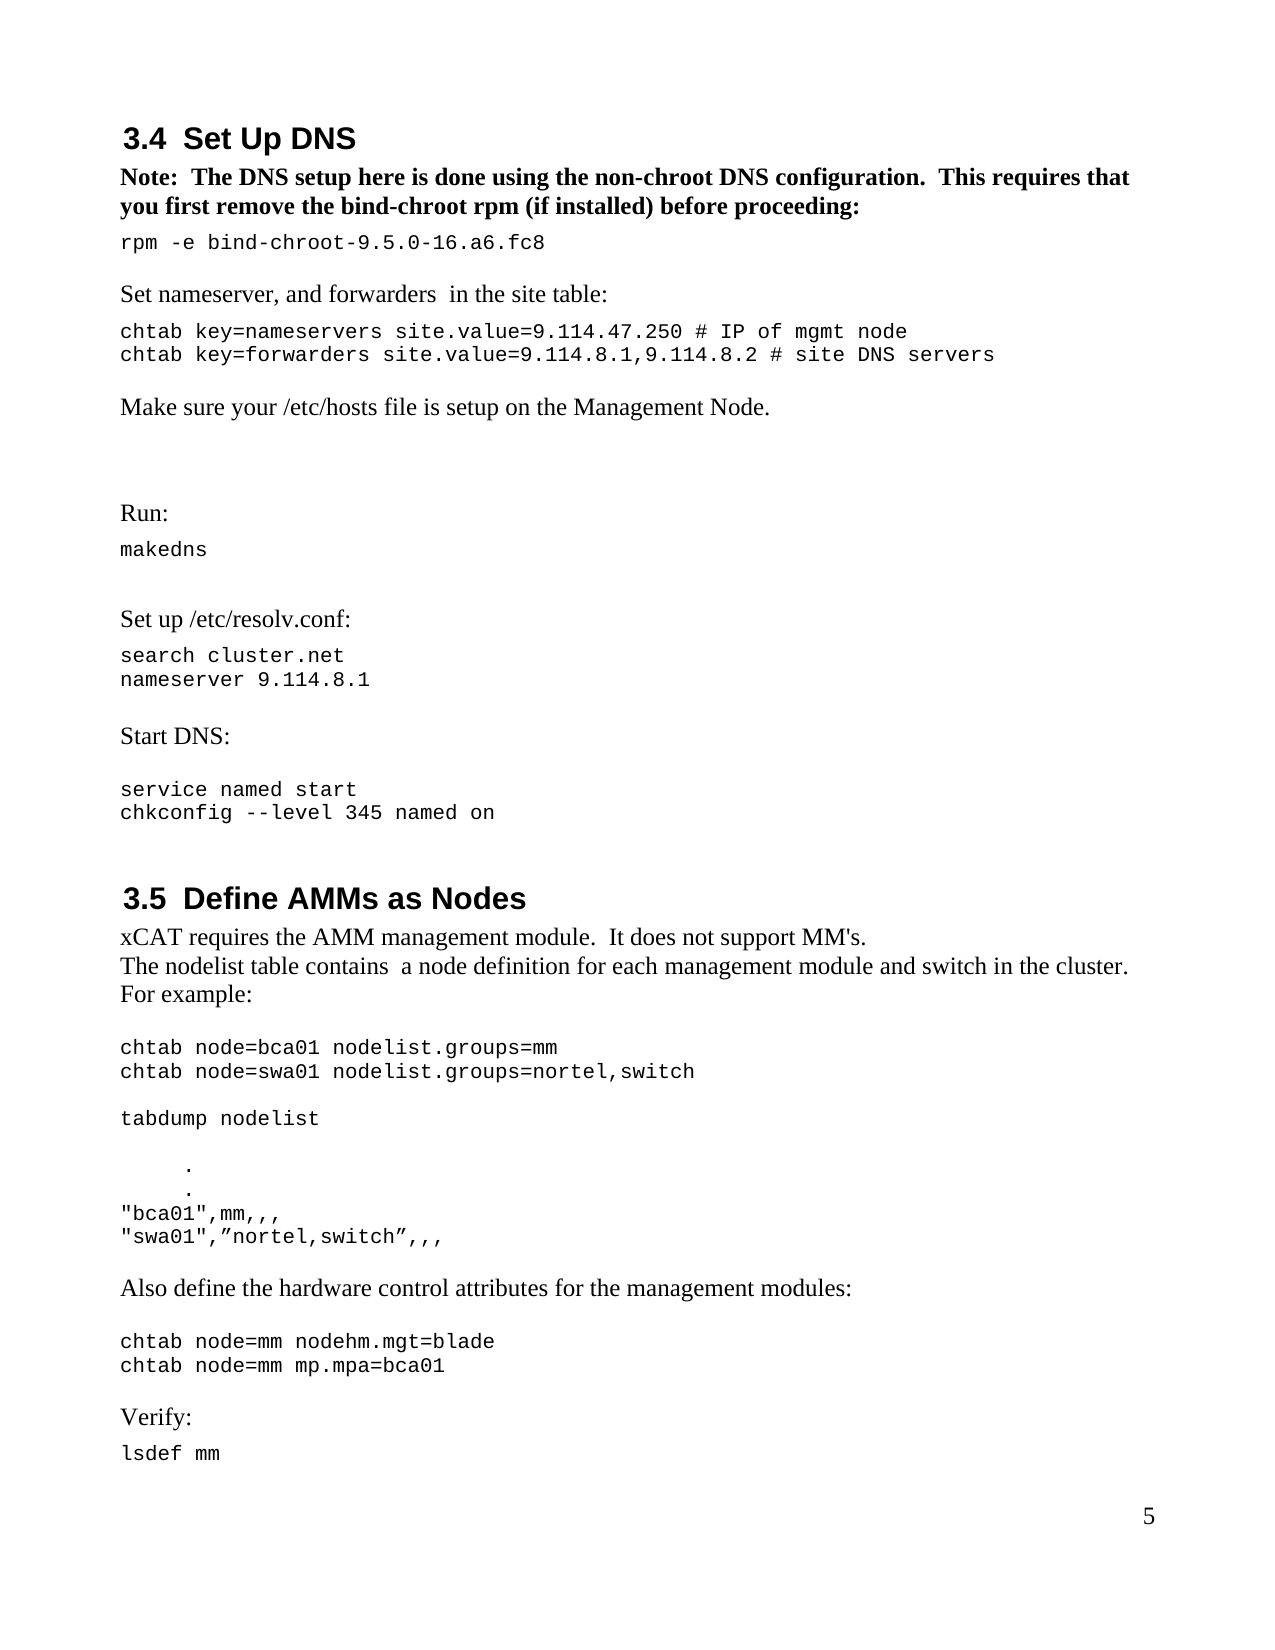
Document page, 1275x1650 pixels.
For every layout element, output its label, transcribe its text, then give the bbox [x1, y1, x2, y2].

text chtab node=mm mp.mpa=bca01 [120, 1354, 1155, 1378]
text Also define the hardware control attributes for the management modules: [120, 1273, 1155, 1302]
text Make sure your /etc/hosts file is setup on the Management Node. [120, 392, 1155, 420]
text chtab node=swa01 nodelist.groups=nortel,switch [120, 1061, 1155, 1084]
text chkconfig --level 345 named on [120, 802, 1155, 826]
text Run: [120, 498, 1155, 527]
text The nodelist table contains a node definition for each management module and switch in the cluster. For example: [120, 951, 1155, 1008]
text rpm -e bind-chroot-9.5.0-16.a6.fc8 [120, 232, 1155, 256]
text chtab node=mm nodehm.mgt=blade [120, 1331, 1155, 1354]
subtitle Set Up DNS [123, 120, 1155, 156]
text Start DNS: [120, 721, 1155, 750]
text xCAT requires the AMM management module. It does not support MM's. [120, 922, 1155, 951]
text "bca01",mm,,, [120, 1202, 1155, 1226]
text makedns [120, 539, 1155, 563]
text Set up /etc/resolv.conf: [120, 604, 1155, 633]
text service named start [120, 779, 1155, 802]
text . [120, 1155, 1155, 1179]
text . [120, 1179, 1155, 1202]
text search cluster.net [120, 645, 1155, 669]
text tabdump nodelist [120, 1108, 1155, 1132]
text Verify: [120, 1402, 1155, 1431]
subtitle Define AMMs as Nodes [123, 880, 1155, 916]
text chtab key=nameservers site.value=9.114.47.250 # IP of mgmt node [120, 321, 1155, 344]
text chtab key=forwarders site.value=9.114.8.1,9.114.8.2 # site DNS servers [120, 344, 1155, 368]
text lsdef mm [120, 1443, 1155, 1467]
text Note: The DNS setup here is done using the non-chroot DNS configuration. This requires that you first remove the bind-chroot rpm (if installed) before proceeding: [120, 162, 1155, 220]
text Set nameserver, and forwarders in the site table: [120, 279, 1155, 308]
text chtab node=bca01 nodelist.groups=mm [120, 1037, 1155, 1061]
text "swa01",”nortel,switch”,,, [120, 1226, 1155, 1250]
text nameserver 9.114.8.1 [120, 669, 1155, 692]
